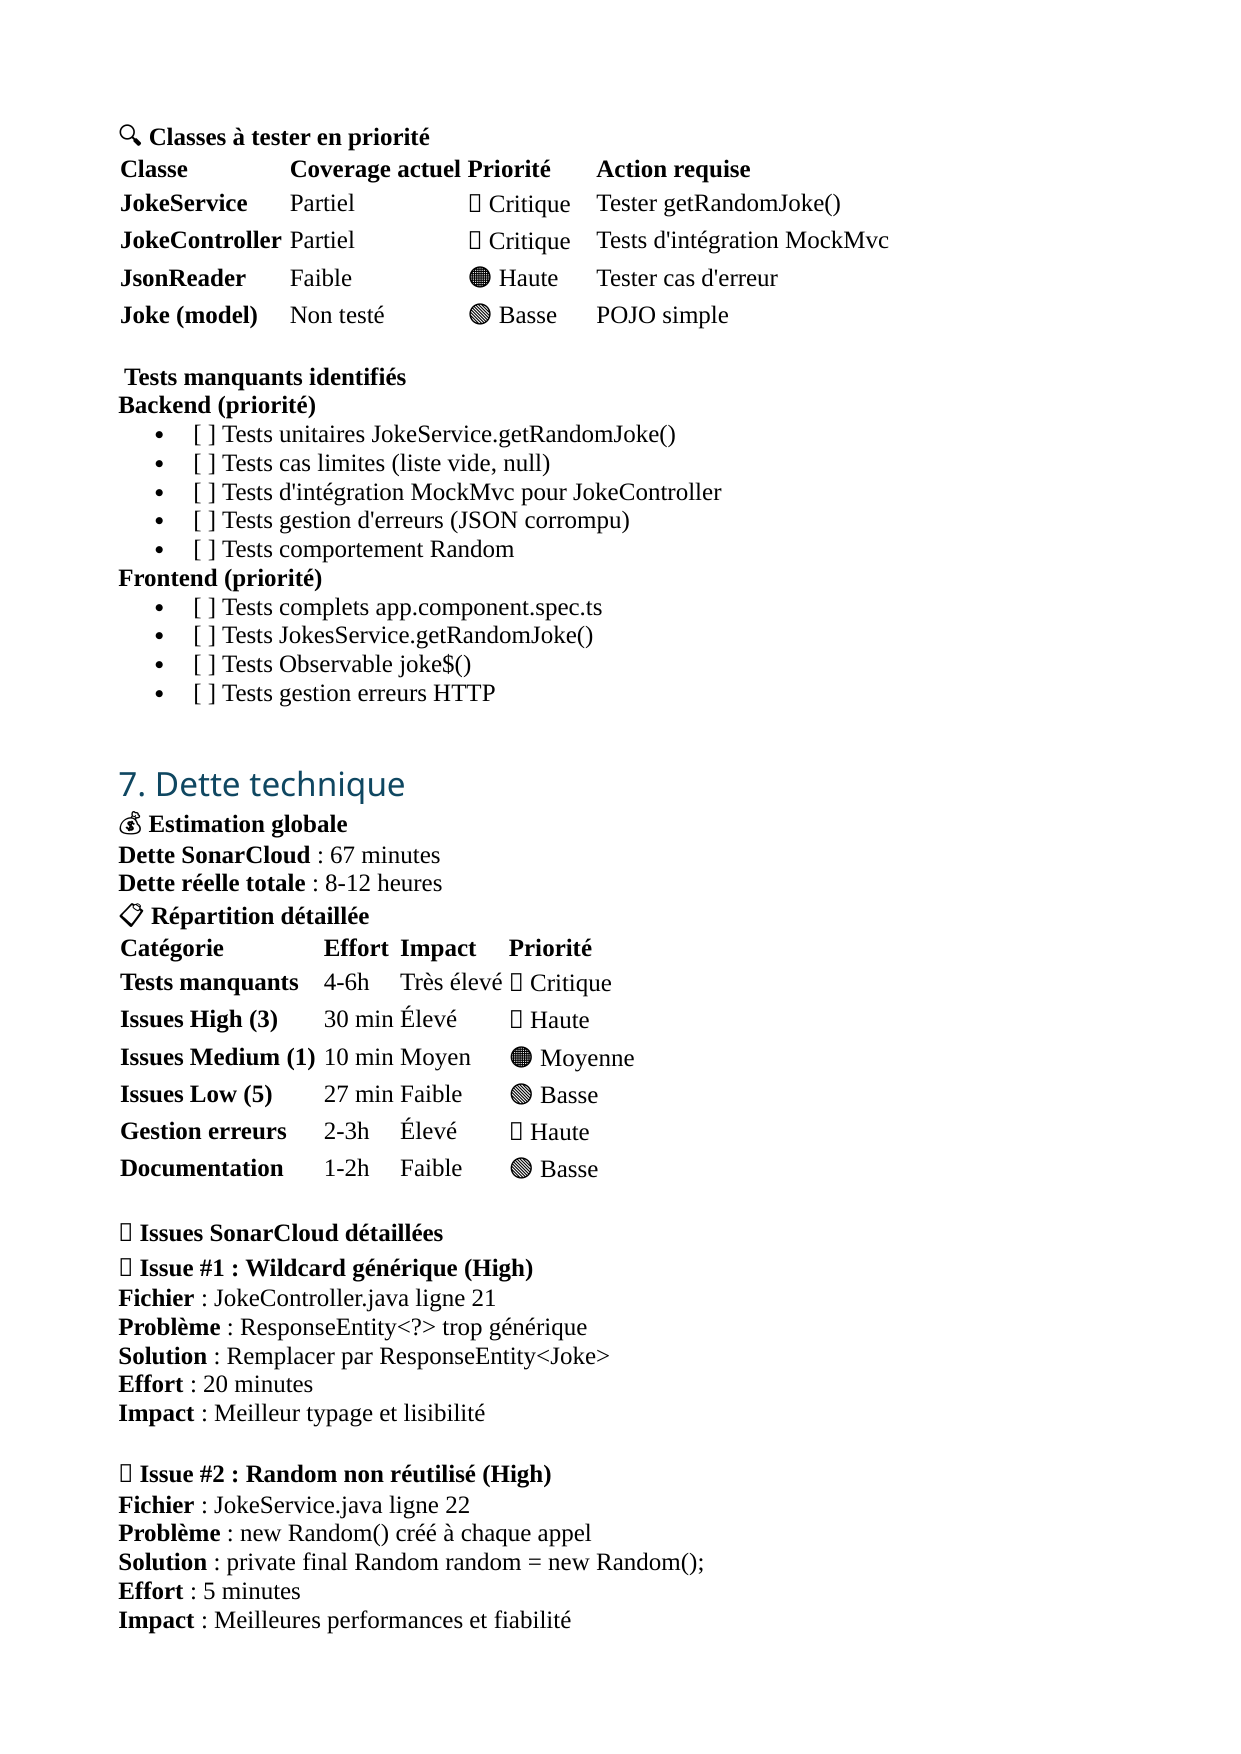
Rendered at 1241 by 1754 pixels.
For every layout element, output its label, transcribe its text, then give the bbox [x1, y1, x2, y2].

text Fichier : JokeController.java ligne 21 Problème : ResponseEntity<?> trop générique Solution : Remplacer par ResponseEntity<Joke> Effort : 20 minutes Impact : Meilleur typage et lisibilité [118, 1283, 1122, 1427]
list [ ] Tests gestion erreurs HTTP [156, 678, 1122, 707]
table_header Impact [398, 931, 507, 963]
text Frontend (priorité) [118, 563, 1122, 592]
table_header Action requise [595, 152, 896, 184]
table_cell Élevé [398, 1112, 507, 1149]
list [ ] Tests complets app.component.spec.ts [156, 592, 1122, 620]
table_cell Élevé [398, 1000, 507, 1038]
text Tests manquants identifiés [118, 362, 1122, 390]
table_cell JokeService [118, 184, 288, 221]
table_cell 10 min [322, 1038, 398, 1075]
list [ ] Tests Observable joke$() [156, 649, 1122, 678]
table_cell Partiel [288, 221, 466, 258]
table_cell 27 min [322, 1075, 398, 1112]
list [ ] Tests cas limites (liste vide, null) [156, 448, 1122, 477]
table_cell Documentation [118, 1149, 322, 1186]
list [ ] Tests d'intégration MockMvc pour JokeController [156, 477, 1122, 505]
table_cell 4-6h [322, 963, 398, 1000]
table_cell Moyen [398, 1038, 507, 1075]
table_cell JokeController [118, 221, 288, 258]
table_cell 🔴 Haute [507, 1112, 650, 1149]
text 💰 Estimation globale [118, 806, 1122, 840]
table_cell Joke (model) [118, 296, 288, 333]
list [ ] Tests JokesService.getRandomJoke() [156, 620, 1122, 649]
table_cell Faible [398, 1149, 507, 1186]
list [ ] Tests comportement Random [156, 534, 1122, 563]
table_cell Issues Medium (1) [118, 1038, 322, 1075]
table_header Coverage actuel [288, 152, 466, 184]
list [ ] Tests gestion d'erreurs (JSON corrompu) [156, 505, 1122, 534]
table_cell 🟢 Basse [507, 1149, 650, 1186]
table_cell 🔴 Critique [507, 963, 650, 1000]
table_cell Tester cas d'erreur [595, 259, 896, 296]
table_cell 2-3h [322, 1112, 398, 1149]
table_cell JsonReader [118, 259, 288, 296]
text Fichier : JokeService.java ligne 22 Problème : new Random() créé à chaque appel Solution : private final Random random = new Random(); Effort : 5 minutes Impact : Meilleures performances et fiabilité [118, 1490, 1122, 1633]
table_cell Très élevé [398, 963, 507, 1000]
table_cell Gestion erreurs [118, 1112, 322, 1149]
table_header Classe [118, 152, 288, 184]
text 📋 Répartition détaillée [118, 897, 1122, 931]
table_cell POJO simple [595, 296, 896, 333]
list [ ] Tests unitaires JokeService.getRandomJoke() [156, 419, 1122, 448]
table_cell 🟢 Basse [507, 1075, 650, 1112]
table_header Effort [322, 931, 398, 963]
table_cell Issues Low (5) [118, 1075, 322, 1112]
table_cell Faible [288, 259, 466, 296]
text 🔧 Issues SonarCloud détaillées [118, 1215, 1122, 1249]
table_cell Partiel [288, 184, 466, 221]
table_cell 🟢 Basse [466, 296, 595, 333]
text 🔴 Issue #1 : Wildcard générique (High) [118, 1249, 1122, 1283]
text Dette SonarCloud : 67 minutes Dette réelle totale : 8-12 heures [118, 840, 1122, 897]
table_cell Tests manquants [118, 963, 322, 1000]
subtitle 7. Dette technique [118, 760, 1122, 806]
table_cell 🔴 Haute [507, 1000, 650, 1038]
table_cell Issues High (3) [118, 1000, 322, 1038]
table_cell Tester getRandomJoke() [595, 184, 896, 221]
table_header Catégorie [118, 931, 322, 963]
table_cell 🔴 Critique [466, 221, 595, 258]
text 🔴 Issue #2 : Random non réutilisé (High) [118, 1456, 1122, 1490]
table_header Priorité [507, 931, 650, 963]
table_cell 🟠 Moyenne [507, 1038, 650, 1075]
text 🔍 Classes à tester en priorité [118, 118, 1122, 152]
text Backend (priorité) [118, 390, 1122, 419]
table_header Priorité [466, 152, 595, 184]
table_cell 30 min [322, 1000, 398, 1038]
table_cell Tests d'intégration MockMvc [595, 221, 896, 258]
table_cell Faible [398, 1075, 507, 1112]
table_cell 🔴 Critique [466, 184, 595, 221]
table_cell 🟠 Haute [466, 259, 595, 296]
table_cell Non testé [288, 296, 466, 333]
table_cell 1-2h [322, 1149, 398, 1186]
